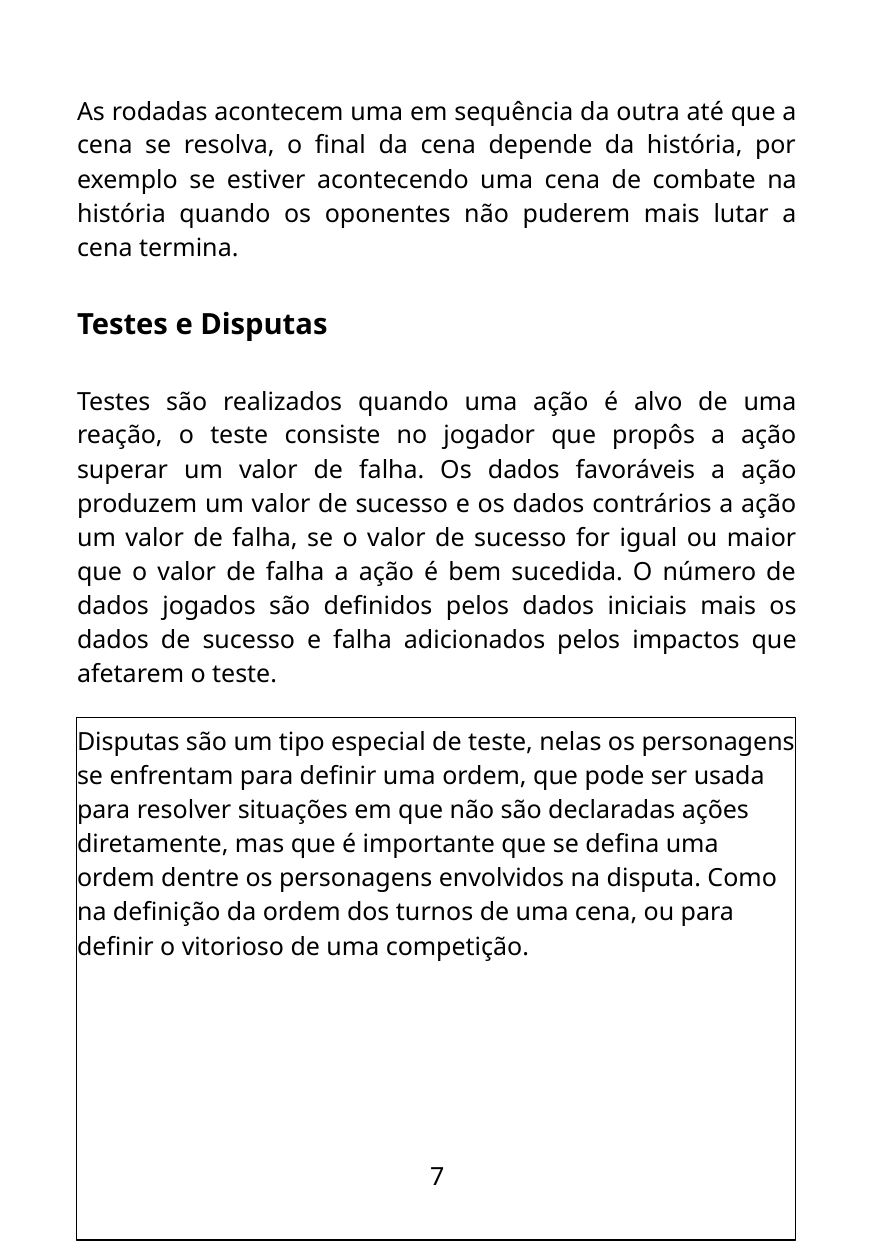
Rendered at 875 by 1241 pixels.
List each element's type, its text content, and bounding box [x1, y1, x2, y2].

text Disputas são um tipo especial de teste, nelas os personagens se enfrentam para definir uma ordem, que pode ser usada para resolver situações em que não são declaradas ações diretamente, mas que é importante que se defina uma ordem dentre os personagens envolvidos na disputa. Como na definição da ordem dos turnos de uma cena, ou para definir o vitorioso de uma competição. [77, 724, 795, 962]
subtitle Testes e Disputas [77, 303, 797, 343]
text Testes são realizados quando uma ação é alvo de uma reação, o teste consiste no jogador que propôs a ação superar um valor de falha. Os dados favoráveis a ação produzem um valor de sucesso e os dados contrários a ação um valor de falha, se o valor de sucesso for igual ou maior que o valor de falha a ação é bem sucedida. O número de dados jogados são definidos pelos dados iniciais mais os dados de sucesso e falha adicionados pelos impactos que afetarem o teste. [77, 383, 797, 690]
text As rodadas acontecem uma em sequência da outra até que a cena se resolva, o final da cena depende da história, por exemplo se estiver acontecendo uma cena de combate na história quando os oponentes não puderem mais lutar a cena termina. [77, 93, 797, 263]
